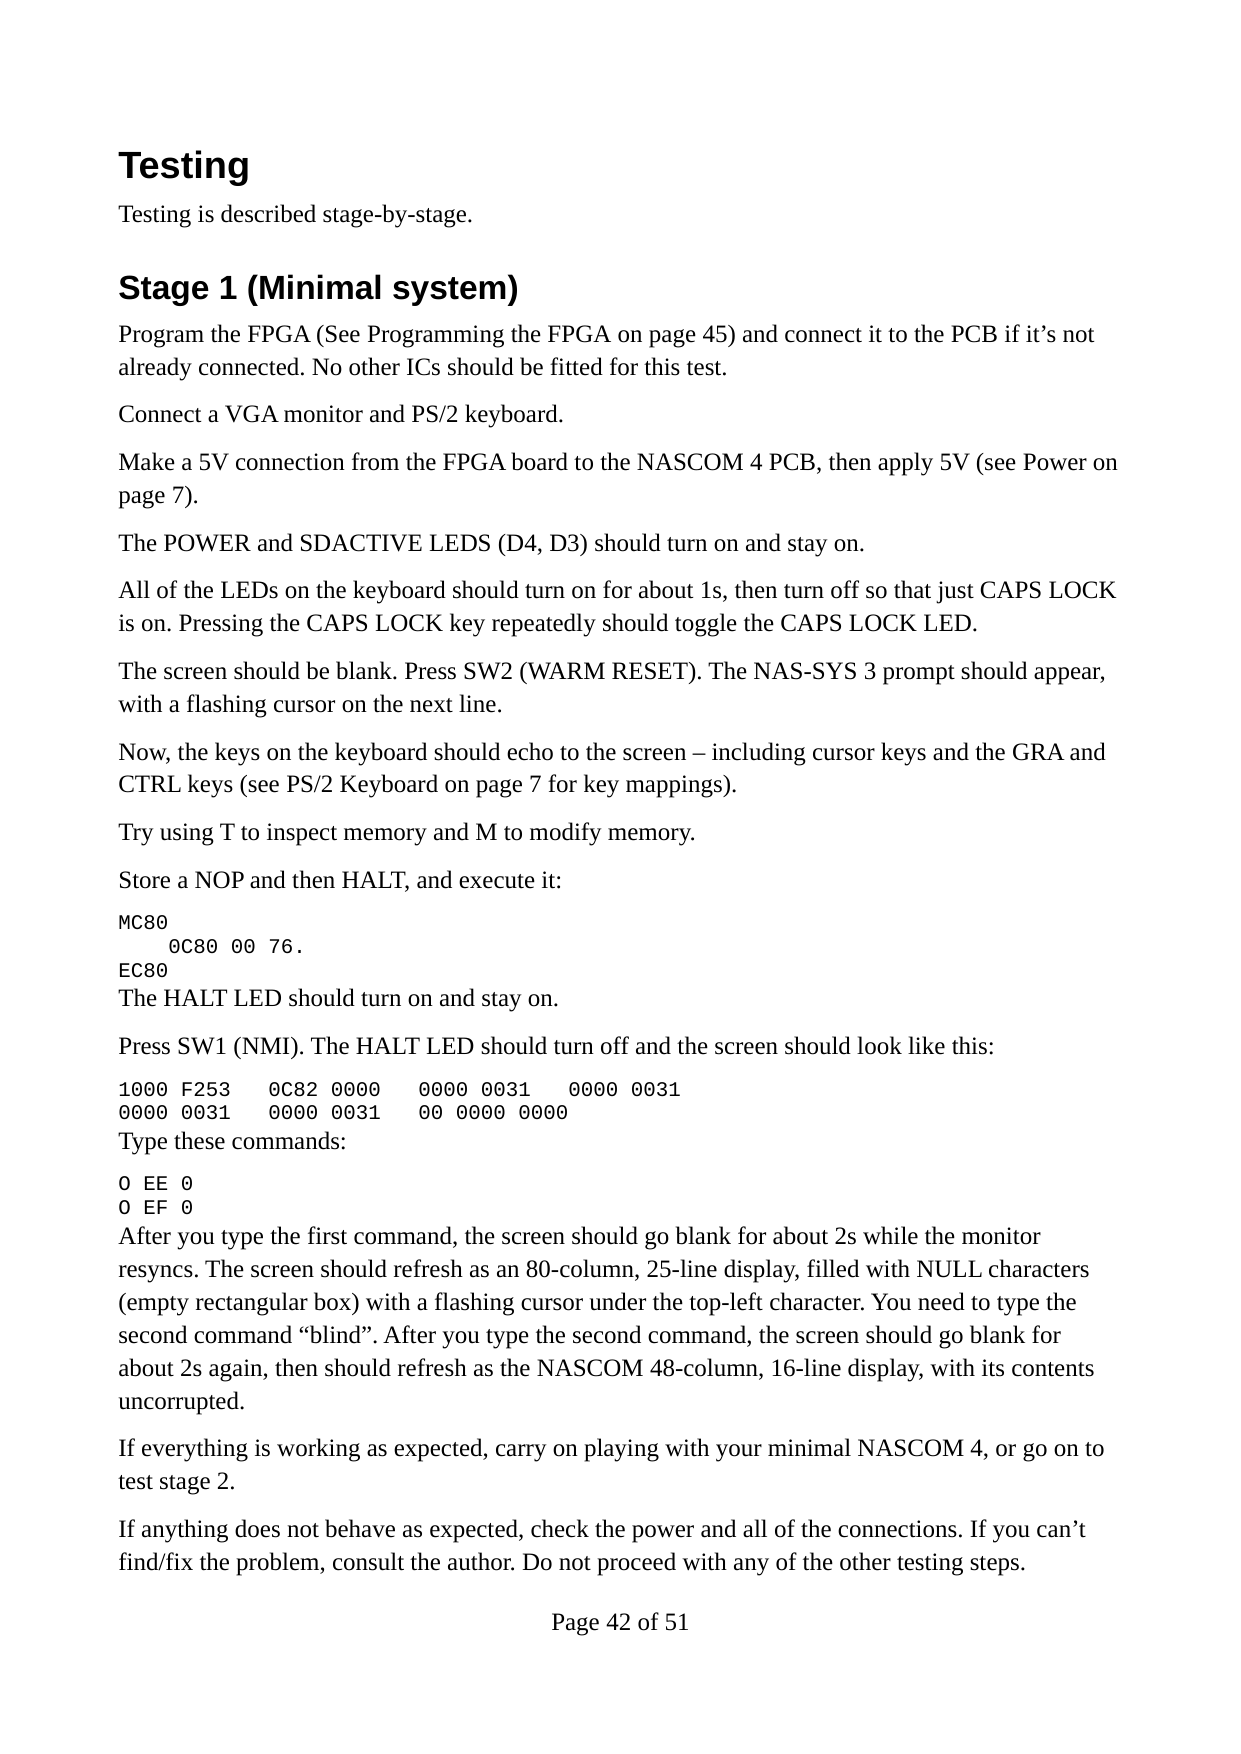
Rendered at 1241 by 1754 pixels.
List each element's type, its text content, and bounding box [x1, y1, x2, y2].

text EC80 [118, 960, 1122, 983]
text MC80 [118, 912, 1122, 936]
text 1000 F253 0C82 0000 0000 0031 0000 0031 [118, 1078, 1122, 1102]
text The screen should be blank. Press SW2 (WARM RESET). The NAS-SYS 3 prompt should appear, with a flashing cursor on the next line. [118, 656, 1122, 718]
text O EE 0 [118, 1173, 1122, 1197]
subtitle Stage 1 (Minimal system) [118, 268, 1122, 306]
text Program the FPGA (See Programming the FPGA on page 45) and connect it to the PCB if it’s not already connected. No other ICs should be fitted for this test. [118, 319, 1122, 381]
text Press SW1 (NMI). The HALT LED should turn off and the screen should look like this: [118, 1031, 1122, 1060]
text Testing is described stage-by-stage. [118, 199, 1122, 228]
text Type these commands: [118, 1126, 1122, 1154]
text Store a NOP and then HALT, and execute it: [118, 865, 1122, 893]
subtitle Testing [118, 143, 1122, 187]
text The POWER and SDACTIVE LEDS (D4, D3) should turn on and stay on. [118, 528, 1122, 556]
text 0000 0031 0000 0031 00 0000 0000 [118, 1102, 1122, 1126]
text If everything is working as expected, carry on playing with your minimal NASCOM 4, or go on to test stage 2. [118, 1433, 1122, 1495]
text After you type the first command, the screen should go blank for about 2s while the monitor resyncs. The screen should refresh as an 80-column, 25-line display, filled with NULL characters (empty rectangular box) with a flashing cursor under the top-left character. You need to type the second command “blind”. After you type the second command, the screen should go blank for about 2s again, then should refresh as the NASCOM 48-column, 16-line display, with its contents uncorrupted. [118, 1221, 1122, 1414]
text Make a 5V connection from the FPGA board to the NASCOM 4 PCB, then apply 5V (see Power on page 7). [118, 447, 1122, 509]
text Try using T to inspect memory and M to modify memory. [118, 817, 1122, 846]
text 0C80 00 76. [118, 936, 1122, 960]
text Connect a VGA monitor and PS/2 keyboard. [118, 399, 1122, 428]
text If anything does not behave as expected, check the power and all of the connections. If you can’t find/fix the problem, consult the author. Do not proceed with any of the other testing steps. [118, 1514, 1122, 1576]
text O EF 0 [118, 1197, 1122, 1221]
text Now, the keys on the keyboard should echo to the screen – including cursor keys and the GRA and CTRL keys (see PS/2 Keyboard on page 7 for key mappings). [118, 737, 1122, 798]
text The HALT LED should turn on and stay on. [118, 983, 1122, 1012]
text All of the LEDs on the keyboard should turn on for about 1s, then turn off so that just CAPS LOCK is on. Pressing the CAPS LOCK key repeatedly should toggle the CAPS LOCK LED. [118, 575, 1122, 637]
